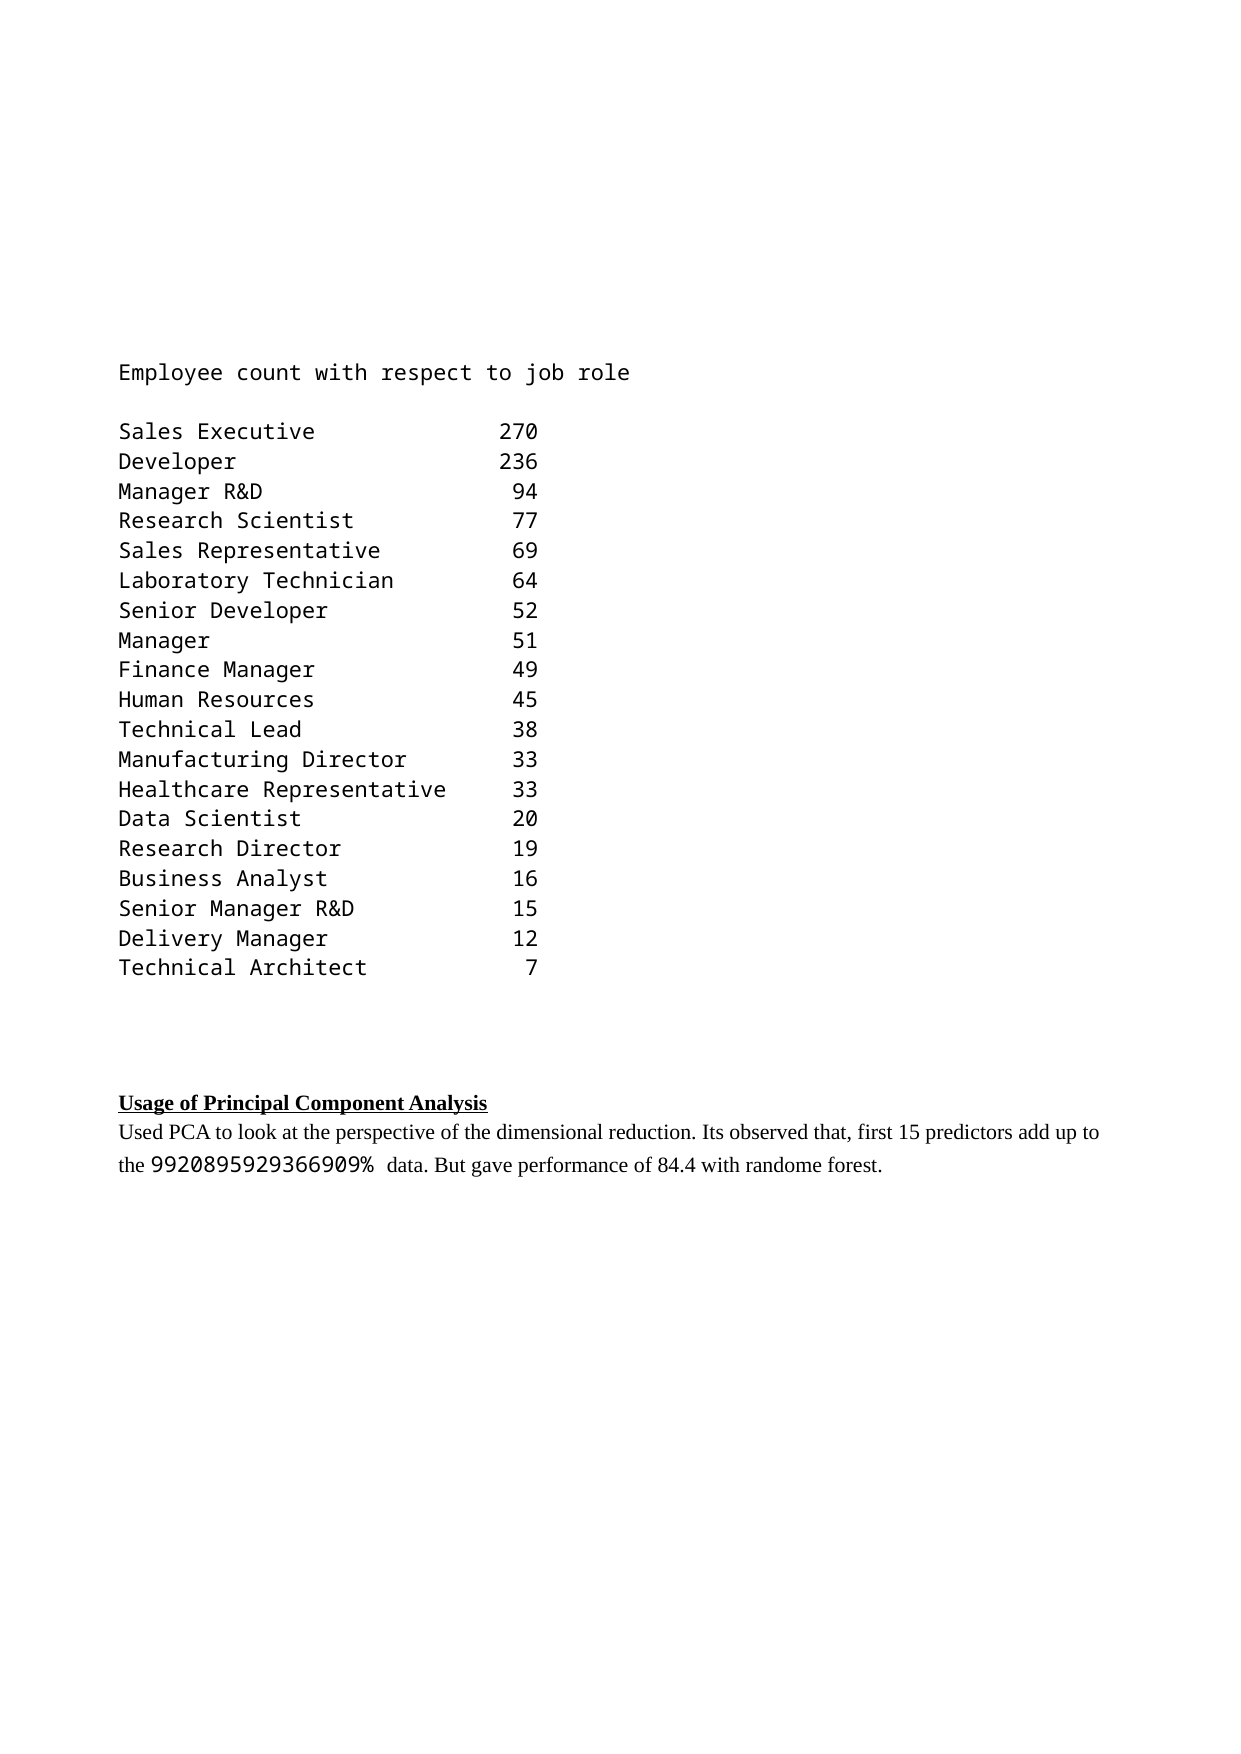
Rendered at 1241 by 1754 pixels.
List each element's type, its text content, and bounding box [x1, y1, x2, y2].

text Delivery Manager 12 [118, 922, 1122, 952]
text Research Director 19 [118, 833, 1122, 863]
text Sales Executive 270 [118, 416, 1122, 446]
text Manager R&D 94 [118, 476, 1122, 505]
text Developer 236 [118, 446, 1122, 476]
text Laboratory Technician 64 [118, 565, 1122, 595]
text Finance Manager 49 [118, 654, 1122, 684]
text Manager 51 [118, 624, 1122, 654]
text Manufacturing Director 33 [118, 744, 1122, 773]
text Business Analyst 16 [118, 863, 1122, 893]
text Healthcare Representative 33 [118, 773, 1122, 803]
text Data Scientist 20 [118, 803, 1122, 833]
text Employee count with respect to job role [118, 356, 1122, 386]
text Research Scientist 77 [118, 505, 1122, 535]
text Senior Manager R&D 15 [118, 893, 1122, 922]
text Senior Developer 52 [118, 595, 1122, 624]
text Usage of Principal Component Analysis [118, 1090, 1122, 1115]
text Sales Representative 69 [118, 535, 1122, 565]
text Used PCA to look at the perspective of the dimensional reduction. Its observed that, first 15 predictors add up to the 9920895929366909% data. But gave performance of 84.4 with randome forest. [118, 1119, 1122, 1178]
text Human Resources 45 [118, 684, 1122, 714]
text Technical Lead 38 [118, 714, 1122, 744]
text Technical Architect 7 [118, 952, 1122, 982]
